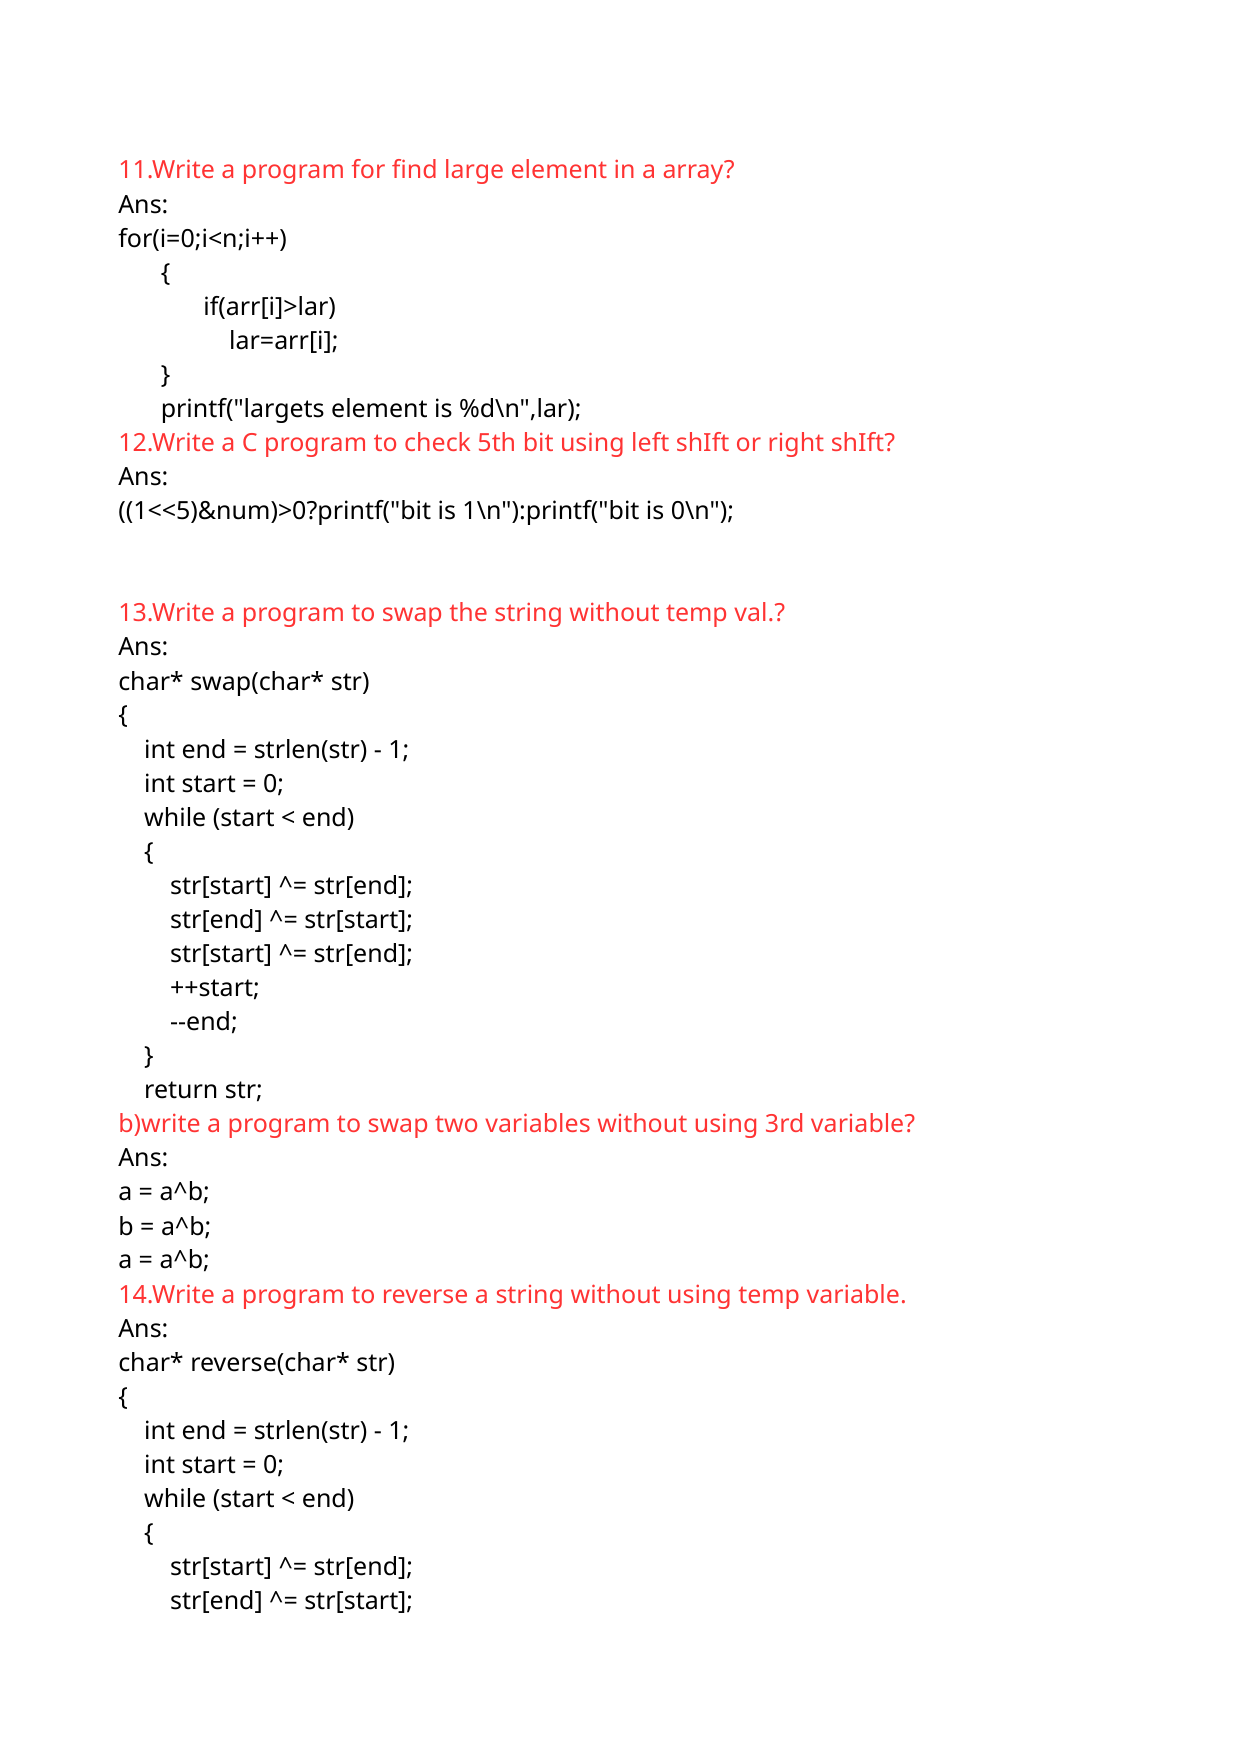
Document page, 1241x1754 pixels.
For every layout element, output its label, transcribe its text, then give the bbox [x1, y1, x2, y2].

text char* reverse(char* str) [118, 1344, 1122, 1378]
text Ans: [118, 186, 1122, 220]
text lar=arr[i]; [118, 322, 1122, 357]
text int end = strlen(str) - 1; [118, 731, 1122, 765]
text 11.Write a program for find large element in a array? [118, 152, 1122, 186]
text 12.Write a C program to check 5th bit using left shIft or right shIft? [118, 425, 1122, 459]
text str[start] ^= str[end]; [118, 867, 1122, 902]
text Ans: [118, 1140, 1122, 1174]
text { [118, 833, 1122, 867]
text str[start] ^= str[end]; [118, 936, 1122, 970]
text } [118, 357, 1122, 391]
text { [118, 1515, 1122, 1549]
text } [118, 1038, 1122, 1072]
text str[end] ^= str[start]; [118, 1583, 1122, 1617]
text { [118, 1378, 1122, 1412]
text printf("largets element is %d\n",lar); [118, 391, 1122, 425]
text Ans: [118, 1310, 1122, 1344]
text Ans: [118, 459, 1122, 493]
text int start = 0; [118, 765, 1122, 799]
text char* swap(char* str) [118, 663, 1122, 697]
text { [118, 254, 1122, 288]
text str[start] ^= str[end]; [118, 1549, 1122, 1583]
text a = a^b; [118, 1174, 1122, 1208]
text { [118, 697, 1122, 731]
text b)write a program to swap two variables without using 3rd variable? [118, 1106, 1122, 1140]
text str[end] ^= str[start]; [118, 902, 1122, 936]
text ((1<<5)&num)>0?printf("bit is 1\n"):printf("bit is 0\n"); [118, 493, 1122, 527]
text int end = strlen(str) - 1; [118, 1412, 1122, 1447]
text ++start; [118, 970, 1122, 1004]
text --end; [118, 1004, 1122, 1038]
text while (start < end) [118, 799, 1122, 833]
text Ans: [118, 629, 1122, 663]
text for(i=0;i<n;i++) [118, 220, 1122, 254]
text 13.Write a program to swap the string without temp val.? [118, 595, 1122, 629]
text while (start < end) [118, 1481, 1122, 1515]
text b = a^b; [118, 1208, 1122, 1242]
text if(arr[i]>lar) [118, 288, 1122, 322]
text 14.Write a program to reverse a string without using temp variable. [118, 1276, 1122, 1310]
text int start = 0; [118, 1447, 1122, 1481]
text return str; [118, 1072, 1122, 1106]
text a = a^b; [118, 1242, 1122, 1276]
